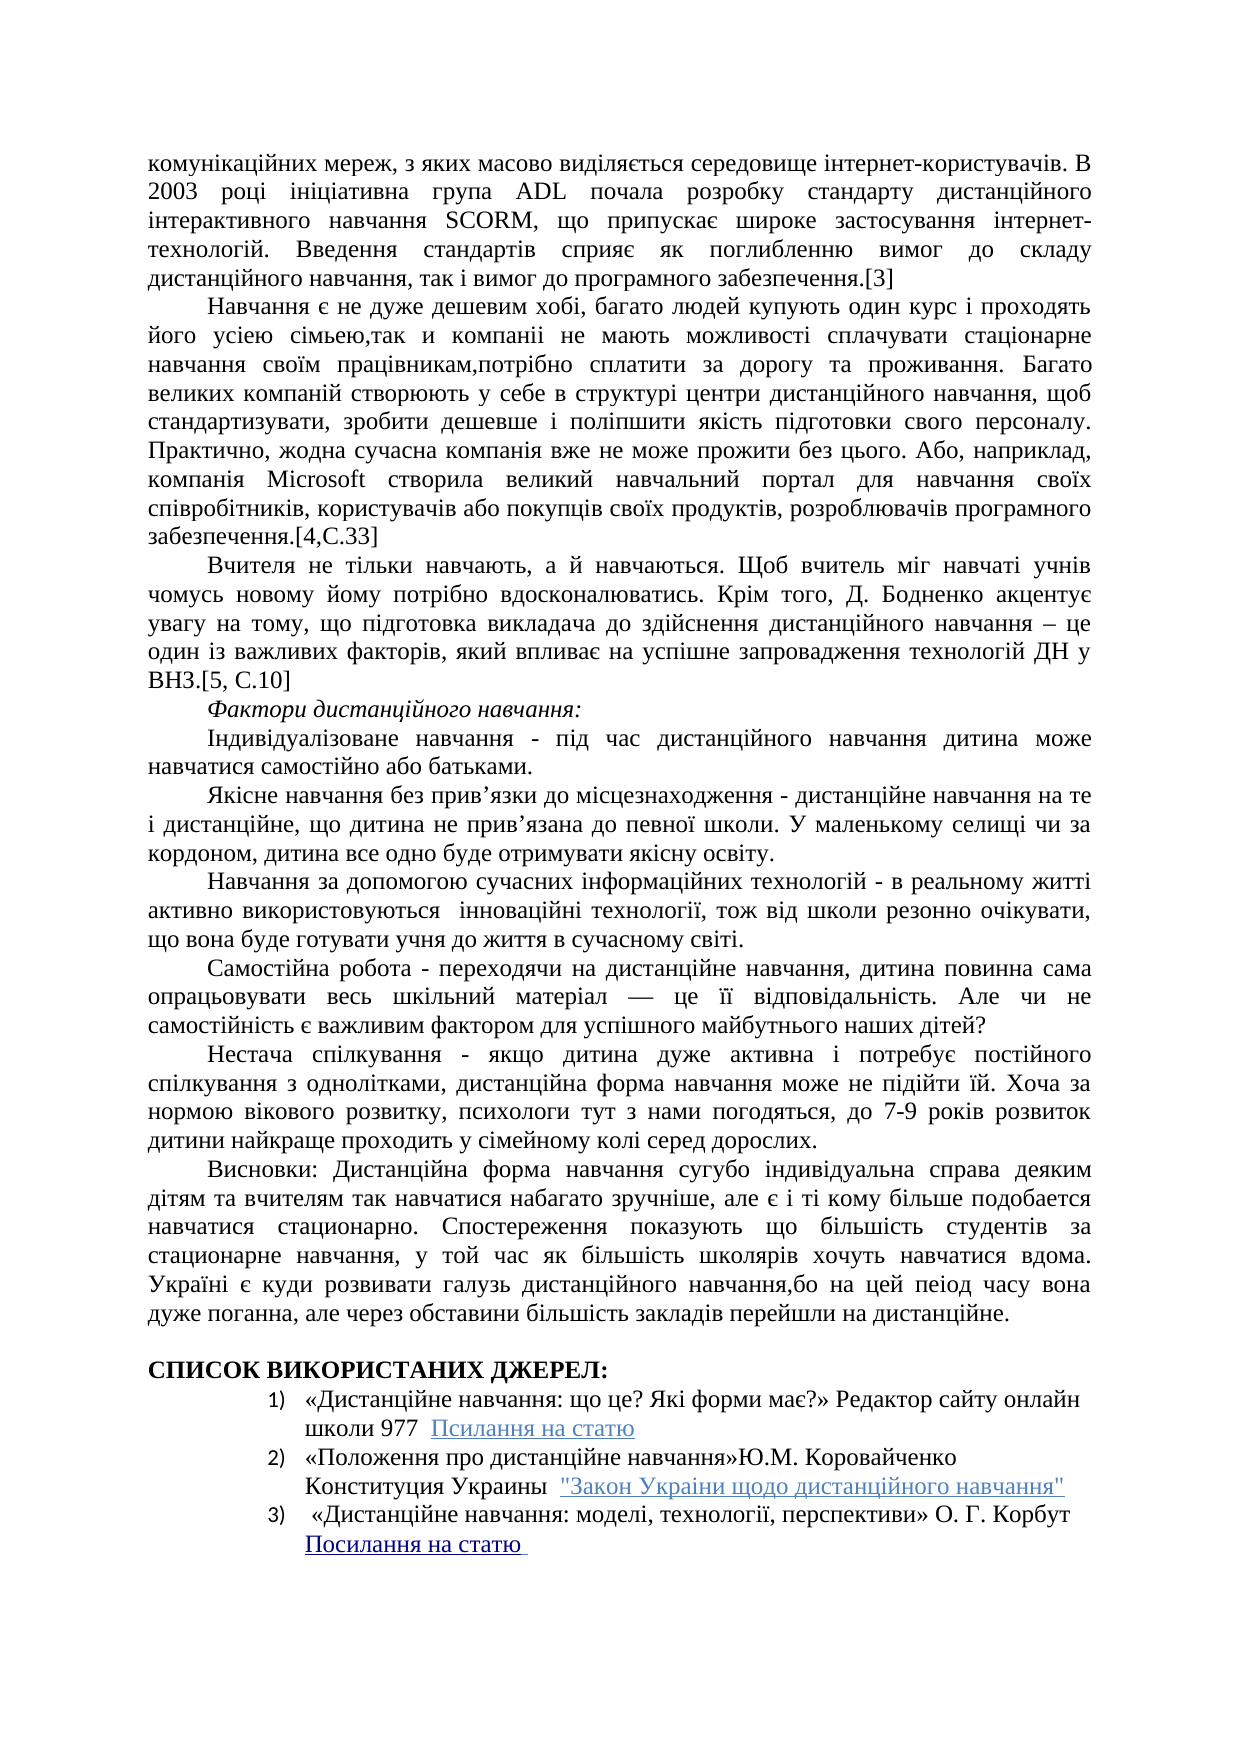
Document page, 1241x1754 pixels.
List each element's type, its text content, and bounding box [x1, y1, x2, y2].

list «Положення про дистанційне навчання»Ю.М. Коровайченко Конституция Украины "Закон Украіни щодо дистанційного навчання" [267, 1442, 1092, 1499]
text Навчання за допомогою сучасних інформаційних технологій - в реальному житті активно використовуються інноваційні технології, тож від школи резонно очікувати, що вона буде готувати учня до життя в сучасному світі. [148, 866, 1092, 953]
text Нестача спілкування - якщо дитина дуже активна і потребує постійного спілкування з однолітками, дистанційна форма навчання може не підійти їй. Хоча за нормою вікового розвитку, психологи тут з нами погодяться, до 7-9 років розвиток дитини найкраще проходить у сімейному колі серед дорослих. [148, 1039, 1092, 1154]
text Якісне навчання без прив’язки до місцезнаходження - дистанційне навчання на те і дистанційне, що дитина не прив’язана до певної школи. У маленькому селищі чи за кордоном, дитина все одно буде отримувати якісну освіту. [148, 780, 1092, 866]
text Вчителя не тільки навчають, а й навчаються. Щоб вчитель міг навчаті учнів чомусь новому йому потрібно вдосконалюватись. Крім того, Д. Бодненко акцентує увагу на тому, що підготовка викладача до здійснення дистанційного навчання – це один із важливих факторів, який впливає на успішне запровадження технологій ДН у ВНЗ.[5, C.10] [148, 550, 1092, 694]
list «Дистанційне навчання: моделі, технології, перспективи» О. Г. Корбут Посилання на статю [267, 1499, 1092, 1557]
text Висновки: Дистанційна форма навчання сугубо індивідуальна справа деяким дітям та вчителям так навчатися набагато зручніше, але є і ті кому більше подобается навчатися стационарно. Спостереження показують що більшість студентів за стационарне навчання, у той час як більшість школярів хочуть навчатися вдома. Україні є куди розвивати галузь дистанційного навчання,бо на цей пеіод часу вона дуже поганна, але через обставини більшість закладів перейшли на дистанційне. [148, 1154, 1092, 1326]
text Індивідуалізоване навчання - під час дистанційного навчання дитина може навчатися самостійно або батьками. [148, 723, 1092, 780]
text СПИСОК ВИКОРИСТАНИХ ДЖЕРЕЛ: [148, 1355, 1092, 1384]
text Навчання є не дуже дешевим хобі, багато людей купують один курс і проходять його усіею сімьею,так и компаніі не мають можливості сплачувати стаціонарне навчання своїм працівникам,потрібно сплатити за дорогу та проживання. Багато великих компаній створюють у себе в структурі центри дистанційного навчання, щоб стандартизувати, зробити дешевше і поліпшити якість підготовки свого персоналу. Практично, жодна сучасна компанія вже не може прожити без цього. Або, наприклад, компанія Mіcrosoft створила великий навчальний портал для навчання своїх співробітників, користувачів або покупців своїх продуктів, розроблювачів програмного забезпечення.[4,C.33] [148, 291, 1092, 550]
text Фактори дистанційного навчання: [148, 694, 1092, 723]
text Самостійна робота - переходячи на дистанційне навчання, дитина повинна сама опрацьовувати весь шкільний матеріал — це її відповідальність. Але чи не самостійність є важливим фактором для успішного майбутнього наших дітей? [148, 953, 1092, 1039]
text комунікаційних мереж, з яких масово виділяється середовище інтернет-користувачів. В 2003 році ініціативна група ADL почала розробку стандарту дистанційного інтерактивного навчання SCORM, що припускає широке застосування інтернет-технологій. Введення стандартів сприяє як поглибленню вимог до складу дистанційного навчання, так і вимог до програмного забезпечення.[3] [148, 148, 1092, 291]
list «Дистанційне навчання: що це? Які форми має?» Редактор сайту онлайн школи 977 Псилання на статю [267, 1384, 1092, 1442]
